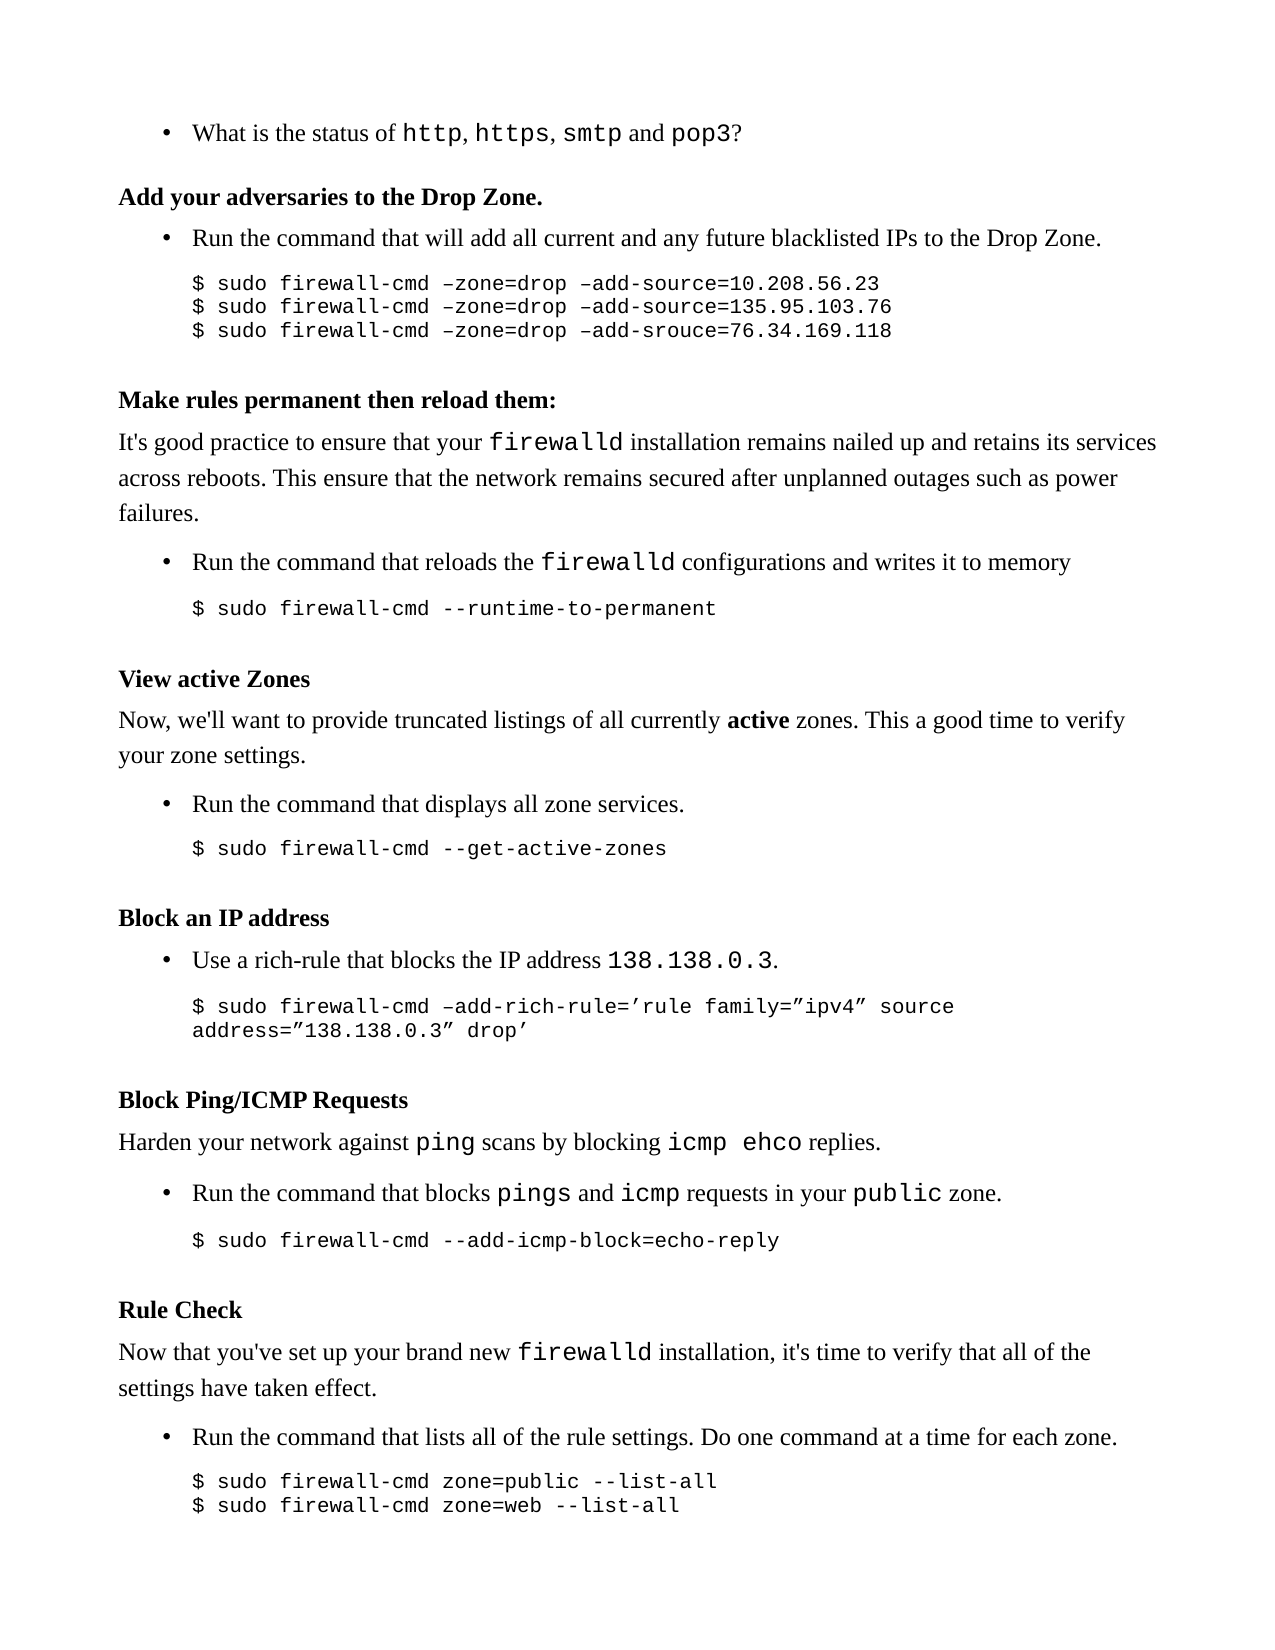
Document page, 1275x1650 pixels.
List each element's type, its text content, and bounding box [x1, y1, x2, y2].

subtitle Add your adversaries to the Drop Zone. [118, 182, 1157, 211]
subtitle Make rules permanent then reload them: [118, 385, 1157, 414]
subtitle Block an IP address [118, 903, 1157, 932]
text It's good practice to ensure that your firewalld installation remains nailed up and retains its services across reboots. This ensure that the network remains secured after unplanned outages such as power failures. [118, 427, 1157, 526]
text Now that you've set up your brand new firewalld installation, it's time to verify that all of the settings have taken effect. [118, 1337, 1157, 1402]
subtitle Block Ping/ICMP Requests [118, 1086, 1157, 1114]
list Run the command that displays all zone services. [162, 789, 1157, 817]
list Run the command that lists all of the rule settings. Do one command at a time for each zone. [162, 1422, 1157, 1451]
list $ sudo firewall-cmd –zone=drop –add-source=10.208.56.23 [162, 272, 1157, 296]
list $ sudo firewall-cmd –zone=drop –add-source=135.95.103.76 [162, 296, 1157, 320]
subtitle Rule Check [118, 1296, 1157, 1324]
subtitle View active Zones [118, 664, 1157, 693]
list $ sudo firewall-cmd zone=public --list-all [162, 1471, 1157, 1495]
list $ sudo firewall-cmd --runtime-to-permanent [162, 598, 1157, 622]
text Harden your network against ping scans by blocking icmp ehco replies. [118, 1127, 1157, 1158]
list Run the command that blocks pings and icmp requests in your public zone. [162, 1178, 1157, 1209]
list $ sudo firewall-cmd --get-active-zones [162, 838, 1157, 861]
list Run the command that reloads the firewalld configurations and writes it to memory [162, 547, 1157, 578]
text Now, we'll want to provide truncated listings of all currently active zones. This a good time to verify your zone settings. [118, 705, 1157, 768]
list $ sudo firewall-cmd –zone=drop –add-srouce=76.34.169.118 [162, 320, 1157, 343]
list What is the status of http, https, smtp and pop3? [162, 118, 1157, 149]
list Use a rich-rule that blocks the IP address 138.138.0.3. [162, 945, 1157, 976]
list $ sudo firewall-cmd –add-rich-rule=’rule family=”ipv4” source address=”138.138.0.3” drop’ [162, 996, 1157, 1043]
list Run the command that will add all current and any future blacklisted IPs to the Drop Zone. [162, 223, 1157, 252]
list $ sudo firewall-cmd zone=web --list-all [162, 1495, 1157, 1519]
list $ sudo firewall-cmd --add-icmp-block=echo-reply [162, 1230, 1157, 1253]
